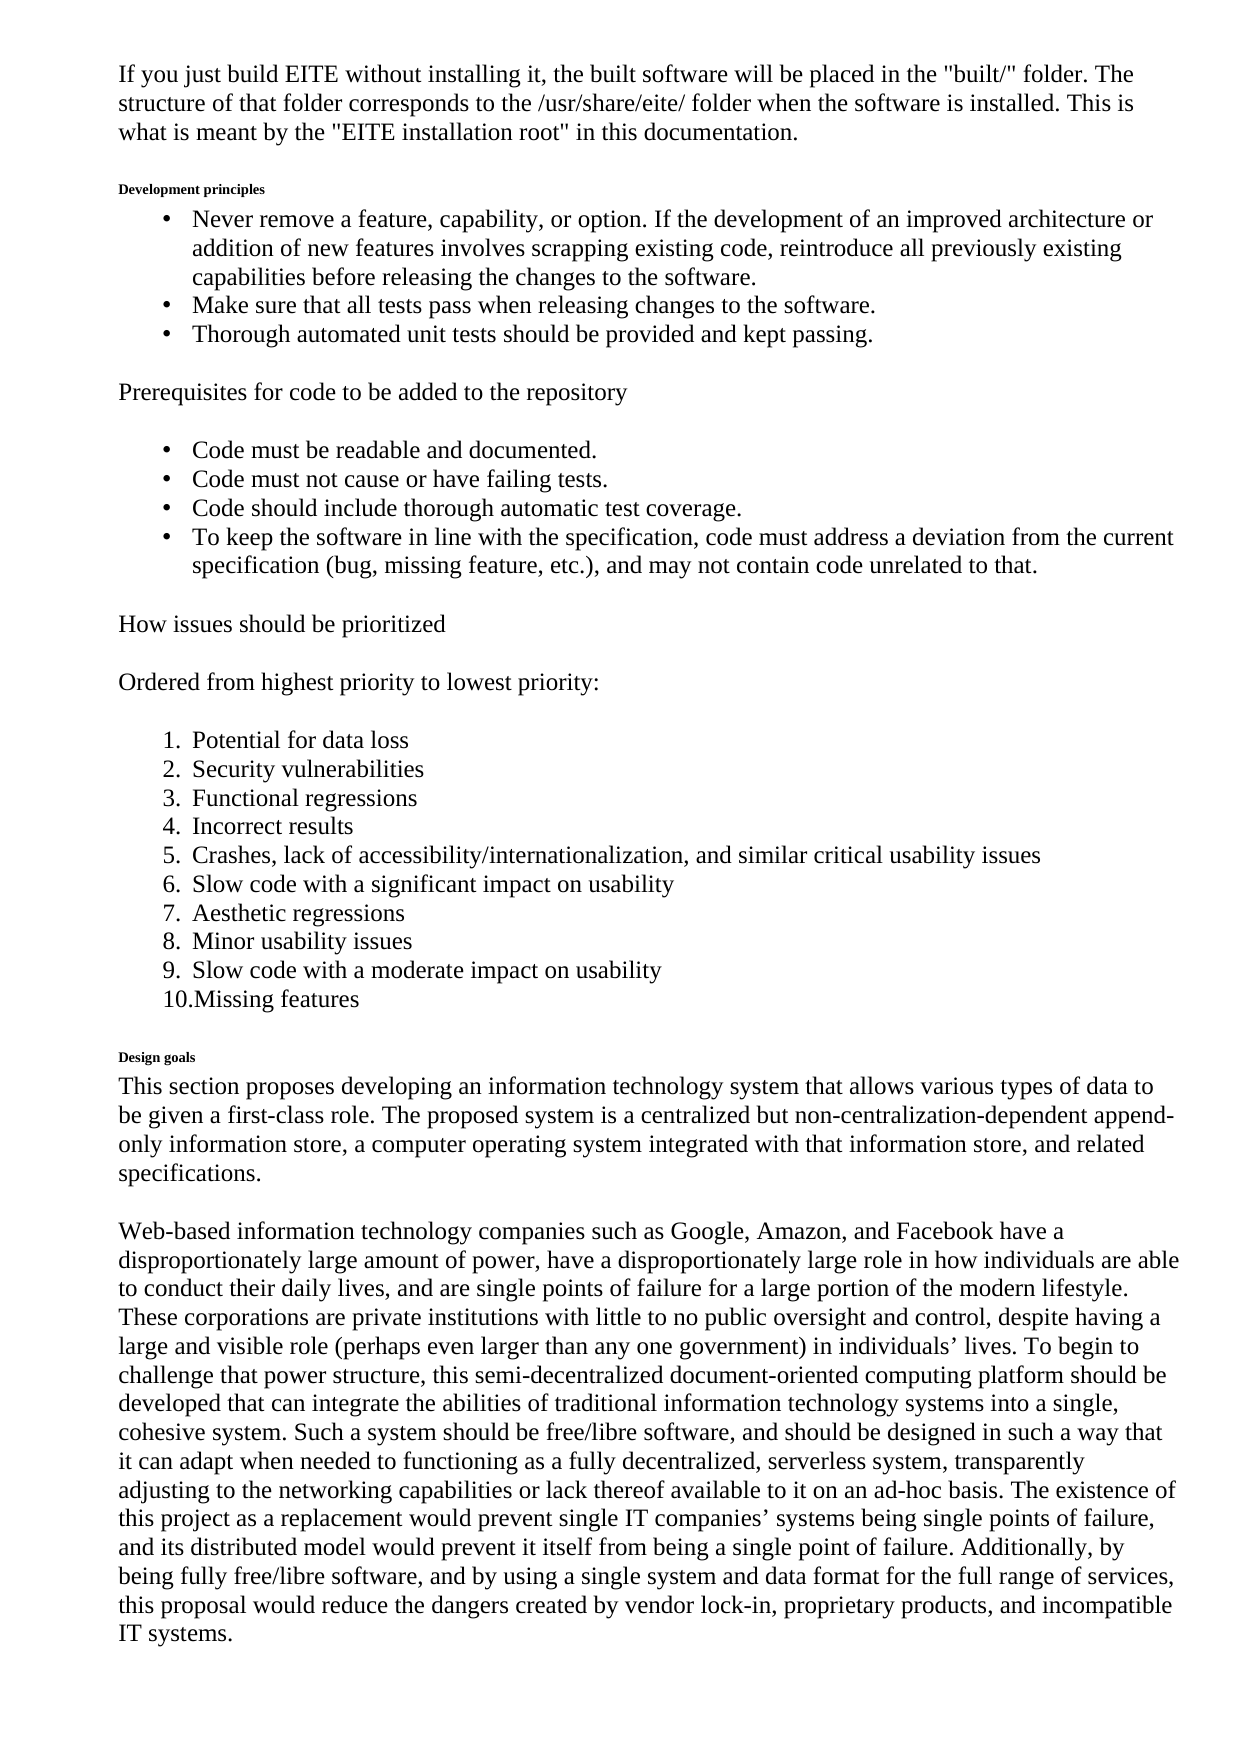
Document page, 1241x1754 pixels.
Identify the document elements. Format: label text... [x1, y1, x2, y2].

list Never remove a feature, capability, or option. If the development of an improved architecture or addition of new features involves scrapping existing code, reintroduce all previously existing capabilities before releasing the changes to the software. [162, 204, 1181, 290]
text If you just build EITE without installing it, the built software will be placed in the "built/" folder. The structure of that folder corresponds to the /usr/share/eite/ folder when the software is installed. This is what is meant by the "EITE installation root" in this documentation. [118, 59, 1181, 145]
list Potential for data loss [162, 725, 1181, 754]
text This section proposes developing an information technology system that allows various types of data to be given a first-class role. The proposed system is a centralized but non-centralization-dependent append-only information store, a computer operating system integrated with that information store, and related specifications. [118, 1071, 1181, 1186]
text Web-based information technology companies such as Google, Amazon, and Facebook have a disproportionately large amount of power, have a disproportionately large role in how individuals are able to conduct their daily lives, and are single points of failure for a large portion of the modern lifestyle. These corporations are private institutions with little to no public oversight and control, despite having a large and visible role (perhaps even larger than any one government) in individuals’ lives. To begin to challenge that power structure, this semi-decentralized document-oriented computing platform should be developed that can integrate the abilities of traditional information technology systems into a single, cohesive system. Such a system should be free/libre software, and should be designed in such a way that it can adapt when needed to functioning as a fully decentralized, serverless system, transparently adjusting to the networking capabilities or lack thereof available to it on an ad-hoc basis. The existence of this project as a replacement would prevent single IT companies’ systems being single points of failure, and its distributed model would prevent it itself from being a single point of failure. Additionally, by being fully free/libre software, and by using a single system and data format for the full range of services, this proposal would reduce the dangers created by vendor lock-in, proprietary products, and incompatible IT systems. [118, 1216, 1181, 1647]
list Minor usability issues [162, 926, 1181, 955]
list Crashes, lack of accessibility/internationalization, and similar critical usability issues [162, 840, 1181, 869]
list Missing features [162, 984, 1181, 1013]
subtitle Development principles [118, 181, 1181, 198]
list Thorough automated unit tests should be provided and kept passing. [162, 319, 1181, 348]
list Code must not cause or have failing tests. [162, 464, 1181, 493]
list Code must be readable and documented. [162, 436, 1181, 464]
subtitle Design goals [118, 1048, 1181, 1065]
list Aesthetic regressions [162, 898, 1181, 926]
text How issues should be prioritized [118, 609, 1181, 637]
list Slow code with a moderate impact on usability [162, 955, 1181, 984]
list Code should include thorough automatic test coverage. [162, 493, 1181, 522]
text Ordered from highest priority to lowest priority: [118, 667, 1181, 696]
list To keep the software in line with the specification, code must address a deviation from the current specification (bug, missing feature, etc.), and may not contain code unrelated to that. [162, 522, 1181, 579]
list Incorrect results [162, 811, 1181, 840]
list Slow code with a significant impact on usability [162, 869, 1181, 898]
list Make sure that all tests pass when releasing changes to the software. [162, 290, 1181, 319]
list Security vulnerabilities [162, 754, 1181, 783]
text Prerequisites for code to be added to the repository [118, 377, 1181, 406]
list Functional regressions [162, 783, 1181, 811]
